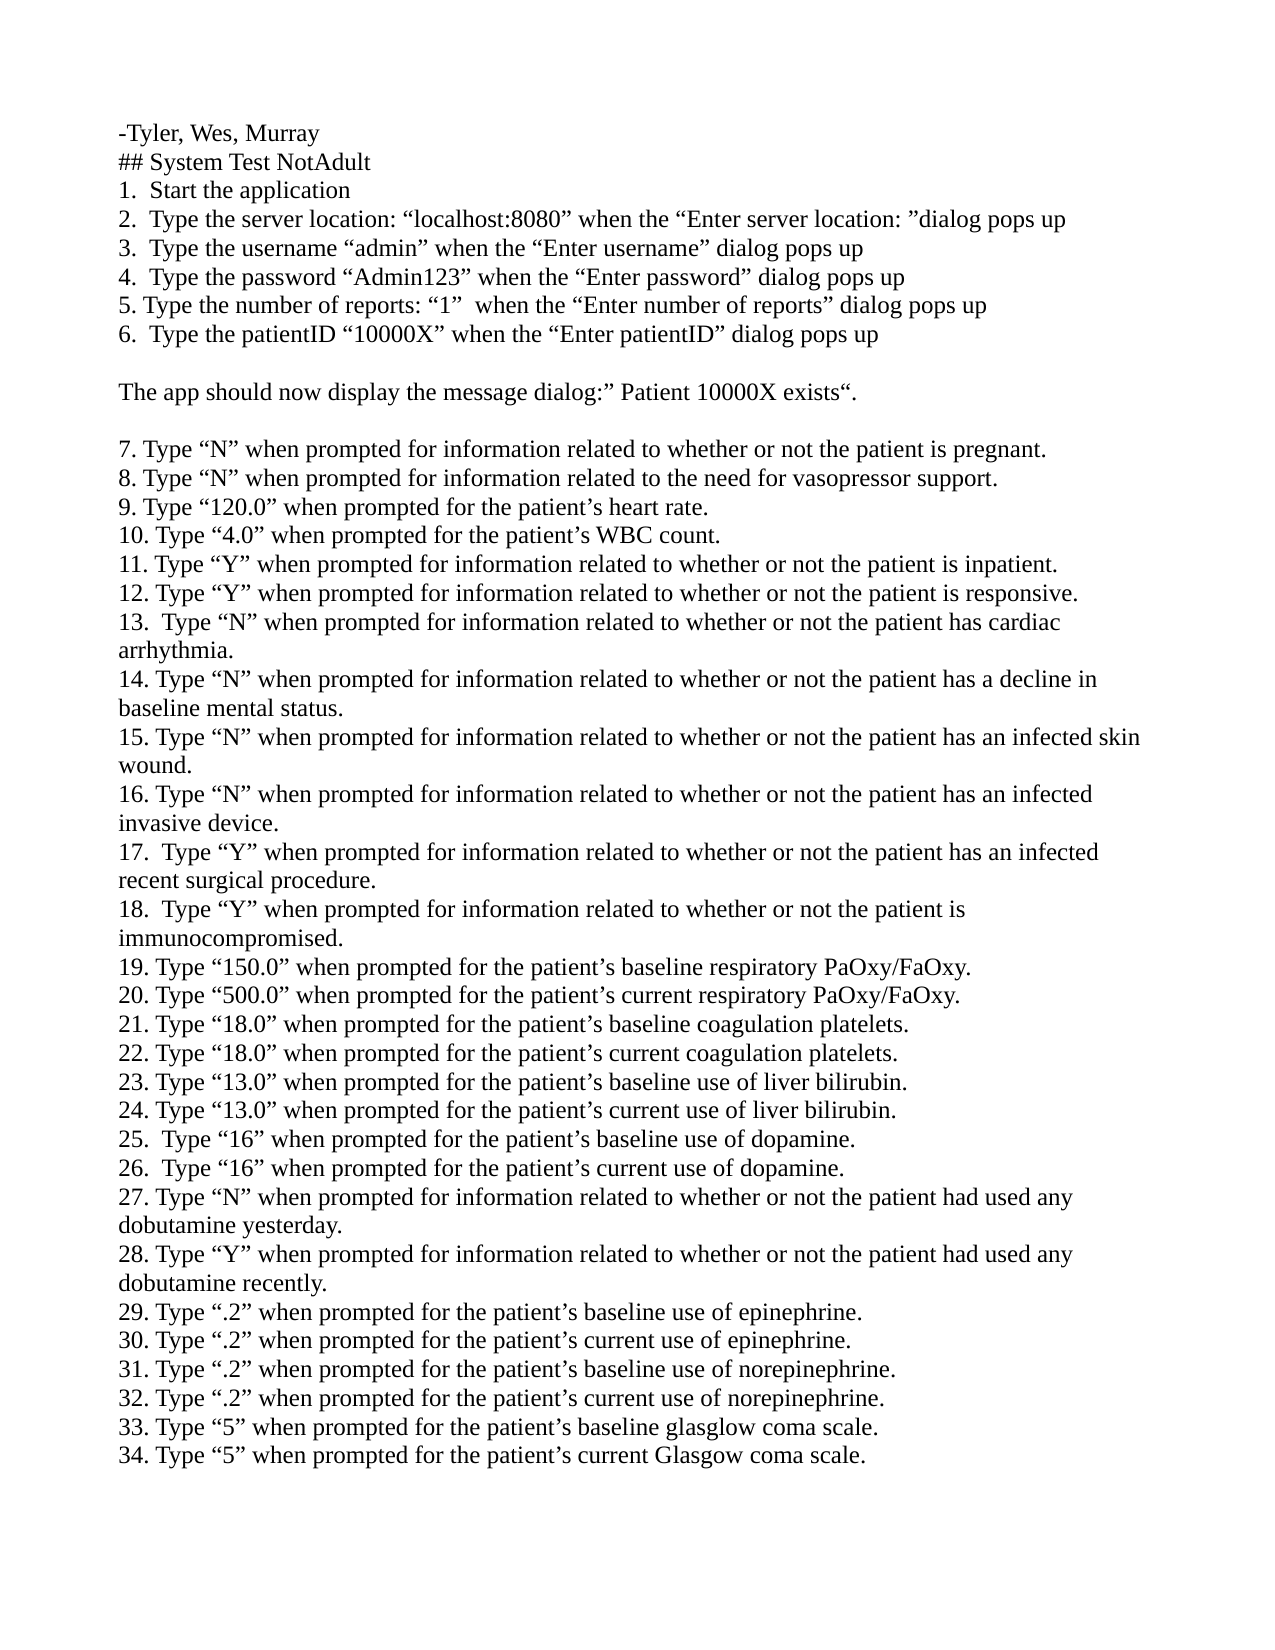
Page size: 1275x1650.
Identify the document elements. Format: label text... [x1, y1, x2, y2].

text 24. Type “13.0” when prompted for the patient’s current use of liver bilirubin. [118, 1096, 1157, 1124]
text 17. Type “Y” when prompted for information related to whether or not the patient has an infected recent surgical procedure. [118, 837, 1157, 894]
text 25. Type “16” when prompted for the patient’s baseline use of dopamine. [118, 1124, 1157, 1153]
text 21. Type “18.0” when prompted for the patient’s baseline coagulation platelets. [118, 1009, 1157, 1038]
text 22. Type “18.0” when prompted for the patient’s current coagulation platelets. [118, 1038, 1157, 1067]
text 1. Start the application [118, 176, 1157, 204]
text 2. Type the server location: “localhost:8080” when the “Enter server location: ”dialog pops up [118, 204, 1157, 233]
text 34. Type “5” when prompted for the patient’s current Glasgow coma scale. [118, 1441, 1157, 1469]
text 8. Type “N” when prompted for information related to the need for vasopressor support. [118, 463, 1157, 492]
text 26. Type “16” when prompted for the patient’s current use of dopamine. [118, 1153, 1157, 1182]
text 23. Type “13.0” when prompted for the patient’s baseline use of liver bilirubin. [118, 1067, 1157, 1096]
text 15. Type “N” when prompted for information related to whether or not the patient has an infected skin wound. [118, 722, 1157, 779]
text 32. Type “.2” when prompted for the patient’s current use of norepinephrine. [118, 1383, 1157, 1412]
text 7. Type “N” when prompted for information related to whether or not the patient is pregnant. [118, 434, 1157, 463]
text -Tyler, Wes, Murray [118, 118, 1157, 147]
text 20. Type “500.0” when prompted for the patient’s current respiratory PaOxy/FaOxy. [118, 981, 1157, 1009]
text ## System Test NotAdult [118, 147, 1157, 176]
text 33. Type “5” when prompted for the patient’s baseline glasglow coma scale. [118, 1412, 1157, 1441]
text 29. Type “.2” when prompted for the patient’s baseline use of epinephrine. [118, 1297, 1157, 1326]
text 3. Type the username “admin” when the “Enter username” dialog pops up [118, 233, 1157, 262]
text 6. Type the patientID “10000X” when the “Enter patientID” dialog pops up [118, 319, 1157, 348]
text 5. Type the number of reports: “1” when the “Enter number of reports” dialog pops up [118, 291, 1157, 319]
text 11. Type “Y” when prompted for information related to whether or not the patient is inpatient. [118, 549, 1157, 578]
text 4. Type the password “Admin123” when the “Enter password” dialog pops up [118, 262, 1157, 291]
text 28. Type “Y” when prompted for information related to whether or not the patient had used any dobutamine recently. [118, 1239, 1157, 1297]
text 12. Type “Y” when prompted for information related to whether or not the patient is responsive. [118, 578, 1157, 607]
text 16. Type “N” when prompted for information related to whether or not the patient has an infected invasive device. [118, 779, 1157, 837]
text 14. Type “N” when prompted for information related to whether or not the patient has a decline in baseline mental status. [118, 664, 1157, 722]
text 9. Type “120.0” when prompted for the patient’s heart rate. [118, 492, 1157, 521]
text 10. Type “4.0” when prompted for the patient’s WBC count. [118, 521, 1157, 549]
text 30. Type “.2” when prompted for the patient’s current use of epinephrine. [118, 1326, 1157, 1354]
text The app should now display the message dialog:” Patient 10000X exists“. [118, 377, 1157, 406]
text 18. Type “Y” when prompted for information related to whether or not the patient is immunocompromised. [118, 894, 1157, 952]
text 13. Type “N” when prompted for information related to whether or not the patient has cardiac arrhythmia. [118, 607, 1157, 664]
text 31. Type “.2” when prompted for the patient’s baseline use of norepinephrine. [118, 1354, 1157, 1383]
text 27. Type “N” when prompted for information related to whether or not the patient had used any dobutamine yesterday. [118, 1182, 1157, 1239]
text 19. Type “150.0” when prompted for the patient’s baseline respiratory PaOxy/FaOxy. [118, 952, 1157, 981]
